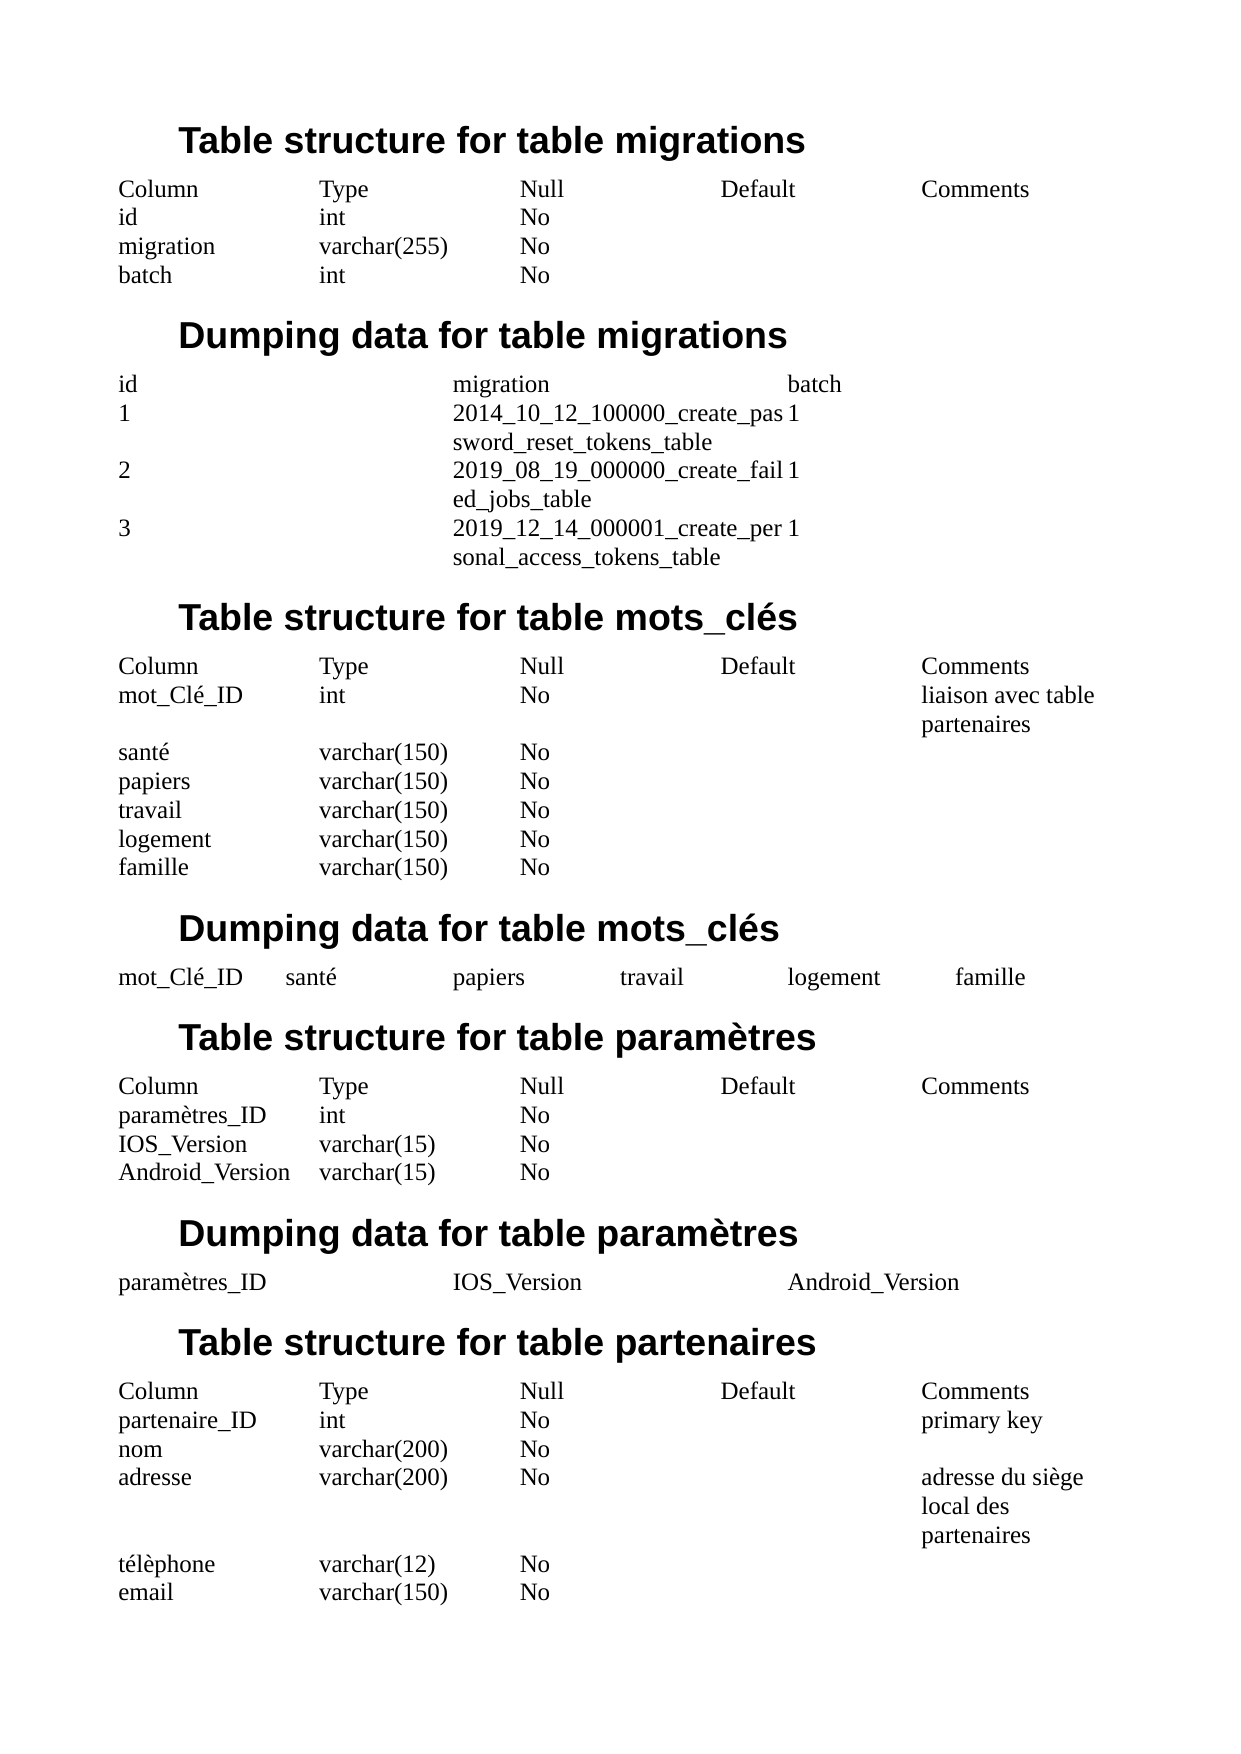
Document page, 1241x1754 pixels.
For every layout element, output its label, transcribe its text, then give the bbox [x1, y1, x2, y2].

table_cell [921, 824, 1122, 852]
table_cell No [520, 1158, 720, 1186]
table_cell varchar(150) [319, 795, 519, 824]
table_cell [720, 1578, 921, 1606]
table_cell varchar(150) [319, 738, 519, 766]
table_header Column [118, 174, 319, 202]
table_cell varchar(255) [319, 231, 519, 260]
table_header Android_Version [788, 1267, 1122, 1296]
table_cell No [520, 1578, 720, 1606]
table_header travail [620, 962, 787, 991]
table_cell télèphone [118, 1549, 319, 1577]
table_cell [720, 1158, 921, 1186]
table_cell No [520, 1405, 720, 1434]
table_header Column [118, 1376, 319, 1405]
table_cell varchar(200) [319, 1463, 519, 1549]
table_cell nom [118, 1434, 319, 1462]
table_header Column [118, 1071, 319, 1100]
table_cell adresse [118, 1463, 319, 1549]
table_cell [921, 766, 1122, 795]
table_cell IOS_Version [118, 1129, 319, 1157]
table_cell varchar(150) [319, 824, 519, 852]
table_header Comments [921, 1071, 1122, 1100]
table_cell [720, 853, 921, 881]
table_cell famille [118, 853, 319, 881]
table_header paramètres_ID [118, 1267, 453, 1296]
subtitle Table structure for table mots_clés [118, 596, 1122, 639]
table_cell [720, 1405, 921, 1434]
table_cell No [520, 1129, 720, 1157]
table_header id [118, 369, 453, 398]
table_header santé [285, 962, 453, 991]
table_cell varchar(150) [319, 1578, 519, 1606]
table_cell 2 [118, 456, 453, 513]
table_header Column [118, 651, 319, 680]
table_header IOS_Version [453, 1267, 787, 1296]
table_header Default [720, 1071, 921, 1100]
table_cell No [520, 1100, 720, 1129]
table_cell [921, 1158, 1122, 1186]
table_cell No [520, 231, 720, 260]
table_cell varchar(150) [319, 853, 519, 881]
table_cell id [118, 203, 319, 231]
table_cell 1 [118, 398, 453, 456]
table_header Comments [921, 651, 1122, 680]
table_cell partenaire_ID [118, 1405, 319, 1434]
table_cell int [319, 1405, 519, 1434]
table_cell [921, 853, 1122, 881]
table_cell 2019_12_14_000001_create_personal_access_tokens_table [453, 513, 787, 571]
table_cell logement [118, 824, 319, 852]
table_header Null [520, 174, 720, 202]
table_cell [720, 1549, 921, 1577]
table_cell No [520, 1463, 720, 1549]
table_cell [720, 1463, 921, 1549]
subtitle Table structure for table paramètres [118, 1016, 1122, 1059]
table_cell No [520, 1434, 720, 1462]
table_header Null [520, 651, 720, 680]
table_cell No [520, 824, 720, 852]
table_header migration [453, 369, 787, 398]
table_cell adresse du siège local des partenaires [921, 1463, 1122, 1549]
table_cell No [520, 738, 720, 766]
table_cell varchar(12) [319, 1549, 519, 1577]
table_cell No [520, 680, 720, 737]
table_header batch [788, 369, 1122, 398]
table_cell [720, 1129, 921, 1157]
subtitle Table structure for table migrations [118, 118, 1122, 161]
table_cell [921, 1434, 1122, 1462]
table_cell [921, 231, 1122, 260]
table_cell [921, 1100, 1122, 1129]
table_cell [720, 766, 921, 795]
table_cell No [520, 766, 720, 795]
table_cell 3 [118, 513, 453, 571]
table_header famille [955, 962, 1122, 991]
table_cell No [520, 795, 720, 824]
table_header Type [319, 1376, 519, 1405]
table_cell 1 [788, 513, 1122, 571]
table_cell [720, 1434, 921, 1462]
table_cell No [520, 853, 720, 881]
table_cell [720, 231, 921, 260]
table_header Default [720, 1376, 921, 1405]
subtitle Dumping data for table mots_clés [118, 906, 1122, 949]
table_cell [921, 1549, 1122, 1577]
subtitle Table structure for table partenaires [118, 1321, 1122, 1364]
table_cell 2014_10_12_100000_create_password_reset_tokens_table [453, 398, 787, 456]
table_header logement [788, 962, 955, 991]
table_cell primary key [921, 1405, 1122, 1434]
table_cell varchar(200) [319, 1434, 519, 1462]
table_header Comments [921, 174, 1122, 202]
table_cell int [319, 260, 519, 289]
table_cell [921, 738, 1122, 766]
table_cell [720, 260, 921, 289]
table_cell [921, 260, 1122, 289]
table_header Type [319, 174, 519, 202]
table_cell int [319, 1100, 519, 1129]
table_cell No [520, 1549, 720, 1577]
table_cell santé [118, 738, 319, 766]
table_cell mot_Clé_ID [118, 680, 319, 737]
table_cell No [520, 260, 720, 289]
table_cell varchar(150) [319, 766, 519, 795]
table_cell No [520, 203, 720, 231]
subtitle Dumping data for table paramètres [118, 1211, 1122, 1254]
table_header Default [720, 174, 921, 202]
table_header mot_Clé_ID [118, 962, 285, 991]
table_cell [720, 203, 921, 231]
table_cell [720, 680, 921, 737]
table_cell [921, 1578, 1122, 1606]
table_cell [720, 795, 921, 824]
table_cell travail [118, 795, 319, 824]
table_header Comments [921, 1376, 1122, 1405]
table_cell varchar(15) [319, 1129, 519, 1157]
table_cell [921, 203, 1122, 231]
table_header Type [319, 1071, 519, 1100]
table_cell liaison avec table partenaires [921, 680, 1122, 737]
table_cell int [319, 680, 519, 737]
table_header Null [520, 1071, 720, 1100]
table_cell 2019_08_19_000000_create_failed_jobs_table [453, 456, 787, 513]
table_cell migration [118, 231, 319, 260]
table_cell [921, 1129, 1122, 1157]
table_cell papiers [118, 766, 319, 795]
table_cell [921, 795, 1122, 824]
table_cell [720, 1100, 921, 1129]
table_cell email [118, 1578, 319, 1606]
table_header Type [319, 651, 519, 680]
table_cell paramètres_ID [118, 1100, 319, 1129]
table_cell Android_Version [118, 1158, 319, 1186]
table_cell batch [118, 260, 319, 289]
table_cell varchar(15) [319, 1158, 519, 1186]
table_header papiers [453, 962, 620, 991]
table_cell [720, 824, 921, 852]
subtitle Dumping data for table migrations [118, 314, 1122, 357]
table_cell int [319, 203, 519, 231]
table_cell 1 [788, 456, 1122, 513]
table_cell [720, 738, 921, 766]
table_cell 1 [788, 398, 1122, 456]
table_header Null [520, 1376, 720, 1405]
table_header Default [720, 651, 921, 680]
